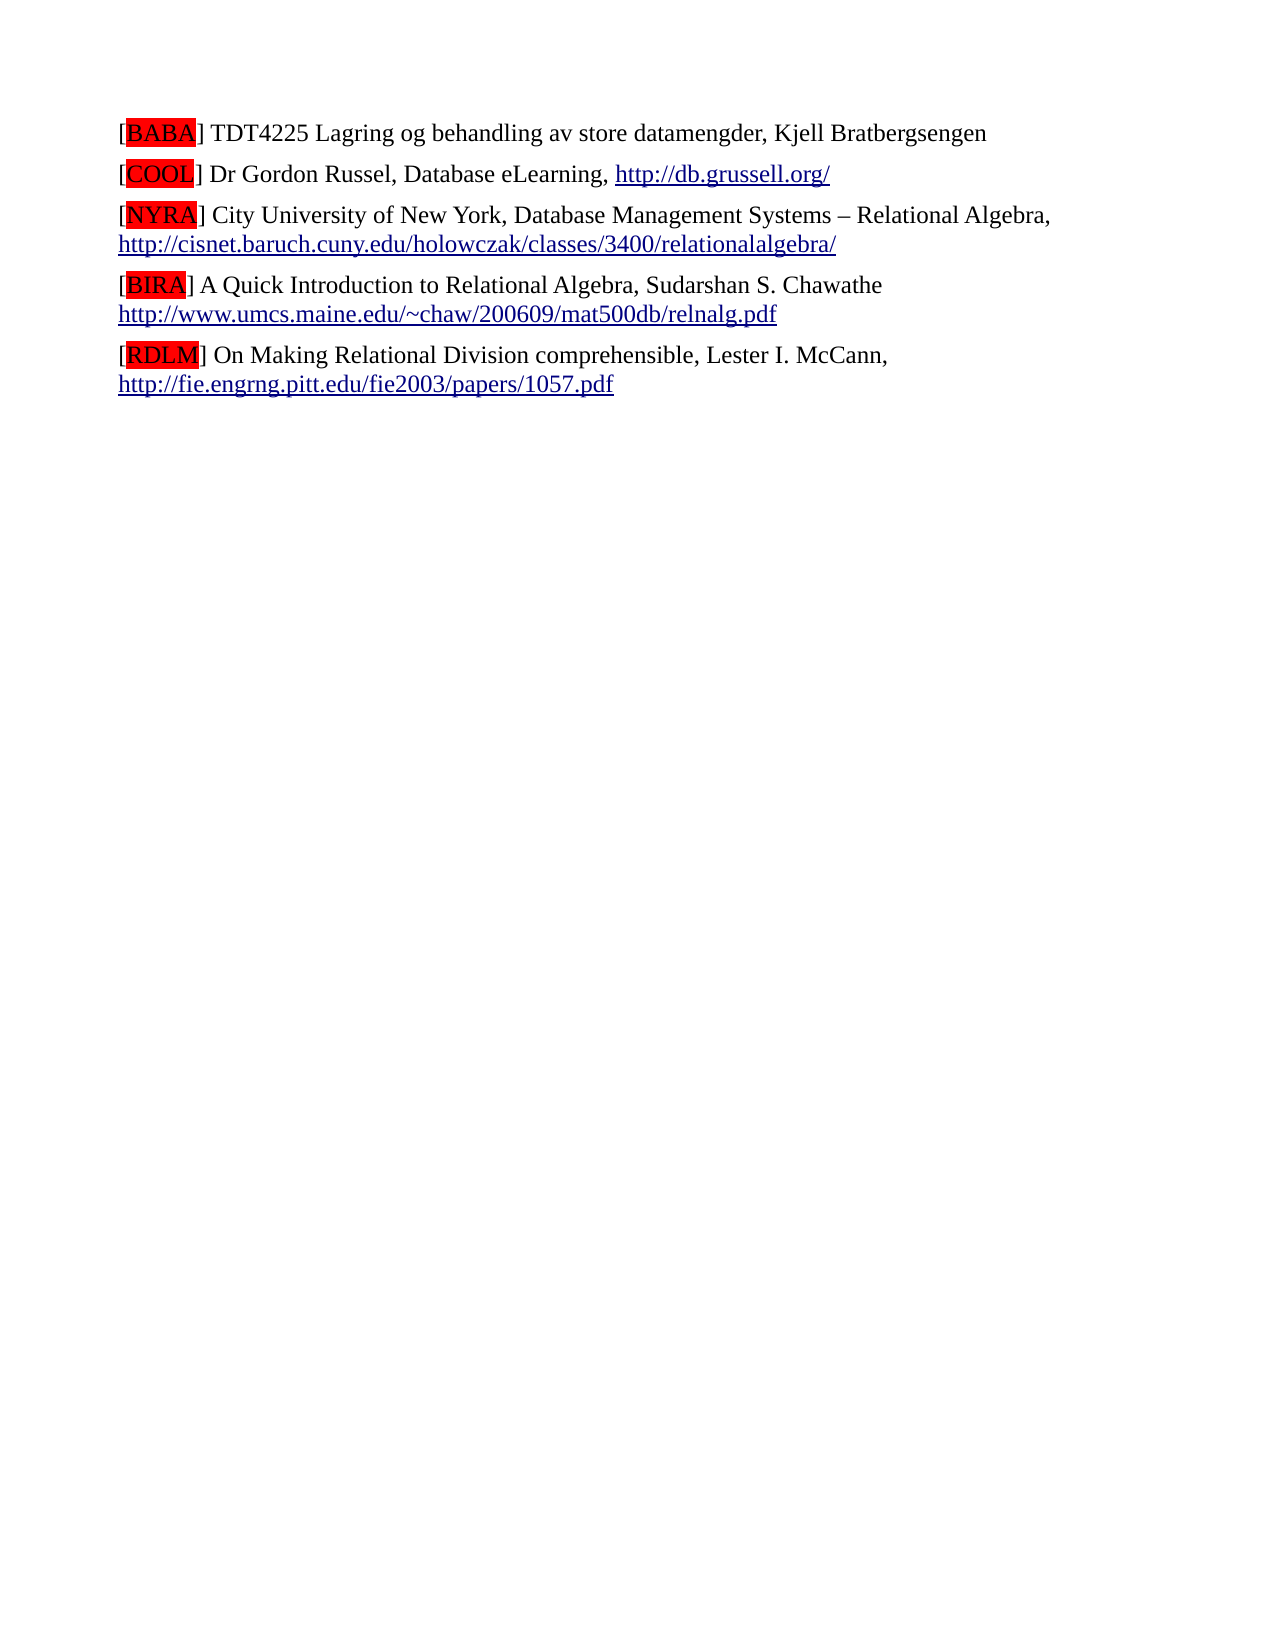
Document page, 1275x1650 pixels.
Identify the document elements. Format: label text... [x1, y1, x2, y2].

text [RDLM] On Making Relational Division comprehensible, Lester I. McCann, http://fie.engrng.pitt.edu/fie2003/papers/1057.pdf [118, 341, 1157, 398]
text [BABA] TDT4225 Lagring og behandling av store datamengder, Kjell Bratbergsengen [118, 118, 1157, 147]
text [BIRA] A Quick Introduction to Relational Algebra, Sudarshan S. Chawathe http://www.umcs.maine.edu/~chaw/200609/mat500db/relnalg.pdf [118, 271, 1157, 328]
text [COOL] Dr Gordon Russel, Database eLearning, http://db.grussell.org/ [118, 159, 1157, 188]
text [NYRA] City University of New York, Database Management Systems – Relational Algebra, http://cisnet.baruch.cuny.edu/holowczak/classes/3400/relationalalgebra/ [118, 201, 1157, 258]
